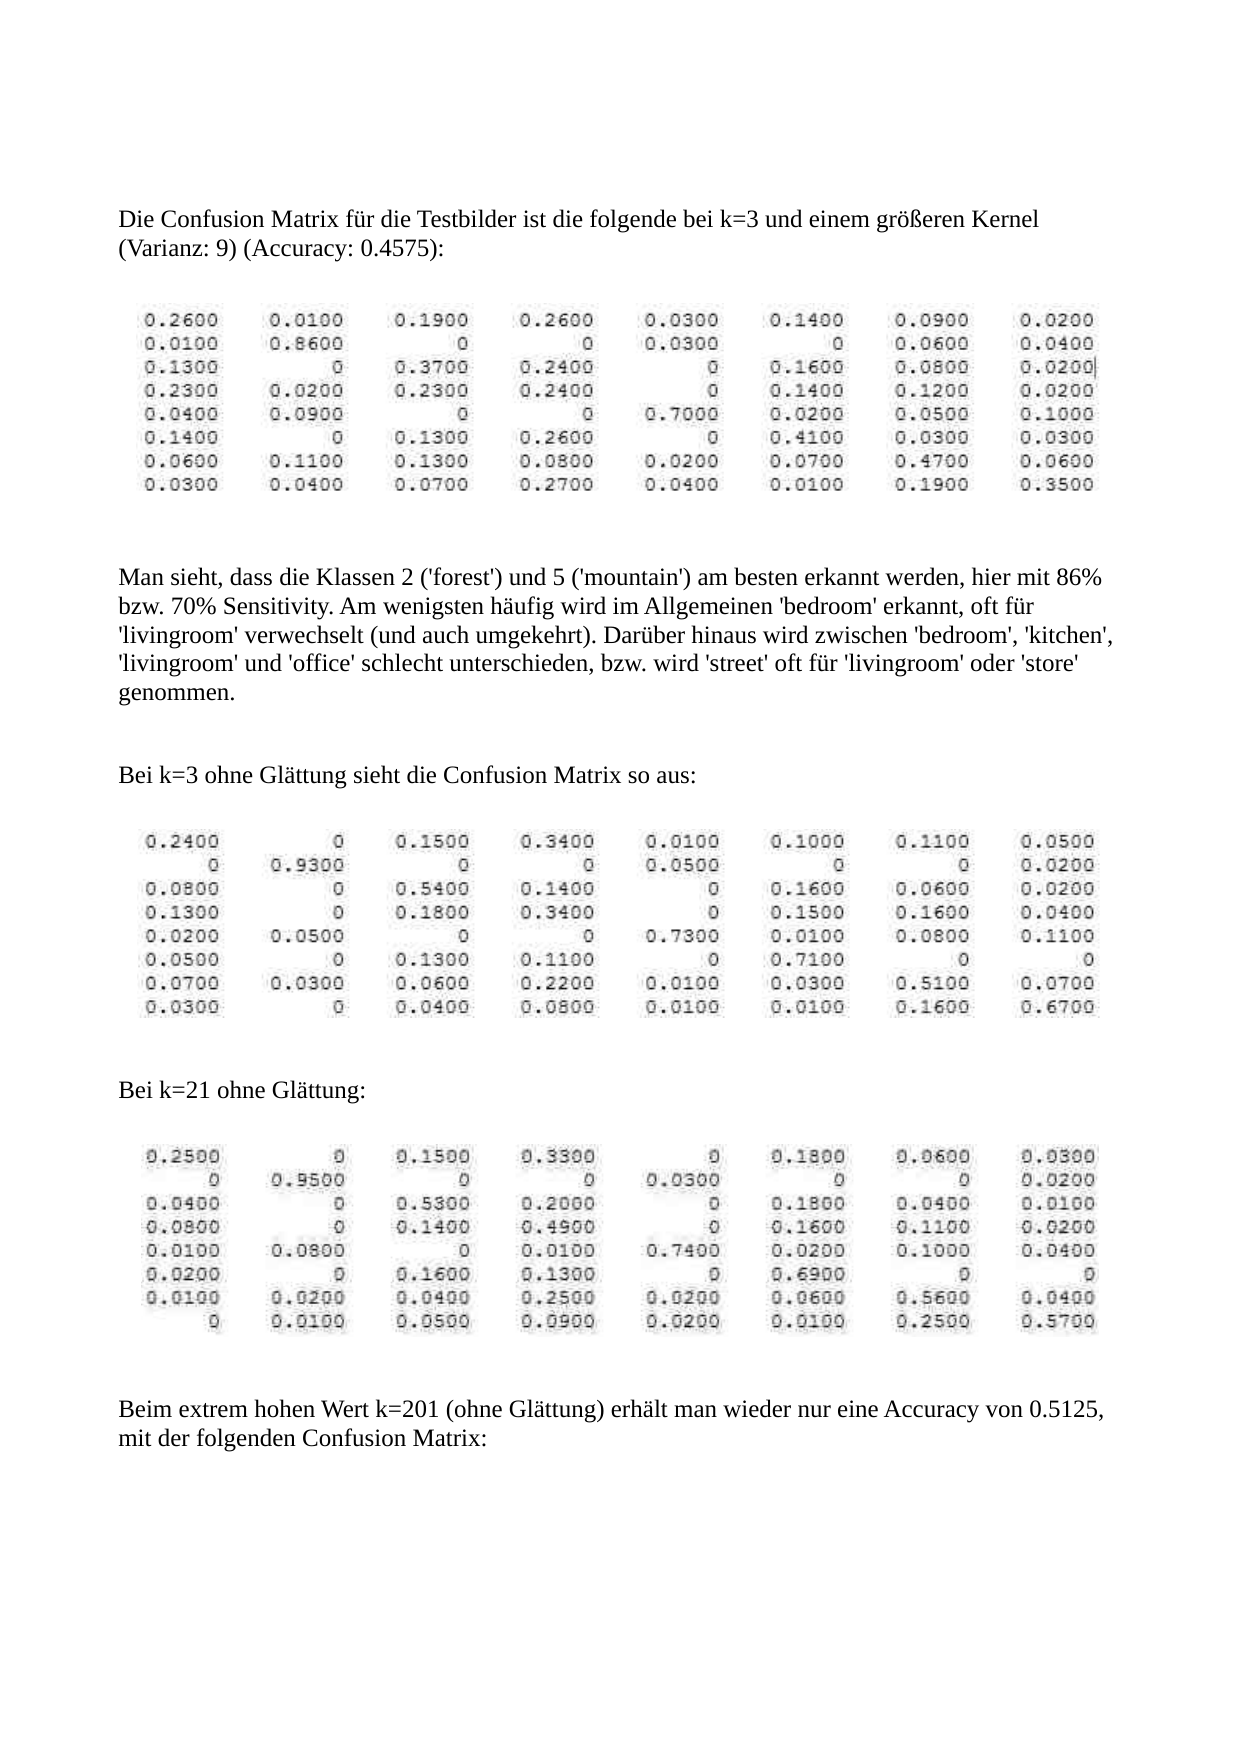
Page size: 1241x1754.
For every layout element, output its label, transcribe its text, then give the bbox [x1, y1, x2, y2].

text Die Confusion Matrix für die Testbilder ist die folgende bei k=3 und einem größeren Kernel (Varianz: 9) (Accuracy: 0.4575): [118, 204, 1122, 262]
text Man sieht, dass die Klassen 2 ('forest') und 5 ('mountain') am besten erkannt werden, hier mit 86% bzw. 70% Sensitivity. Am wenigsten häufig wird im Allgemeinen 'bedroom' erkannt, oft für 'livingroom' verwechselt (und auch umgekehrt). Darüber hinaus wird zwischen 'bedroom', 'kitchen', 'livingroom' und 'office' schlecht unterschieden, bzw. wird 'street' oft für 'livingroom' oder 'store' genommen. [118, 562, 1122, 706]
text Bei k=21 ohne Glättung: [118, 1075, 1122, 1103]
picture [137, 829, 1103, 1018]
text Beim extrem hohen Wert k=201 (ohne Glättung) erhält man wieder nur eine Accuracy von 0.5125, mit der folgenden Confusion Matrix: [118, 1394, 1122, 1452]
picture [141, 1144, 1099, 1337]
text Bei k=3 ohne Glättung sieht die Confusion Matrix so aus: [118, 760, 1122, 788]
picture [136, 303, 1104, 505]
